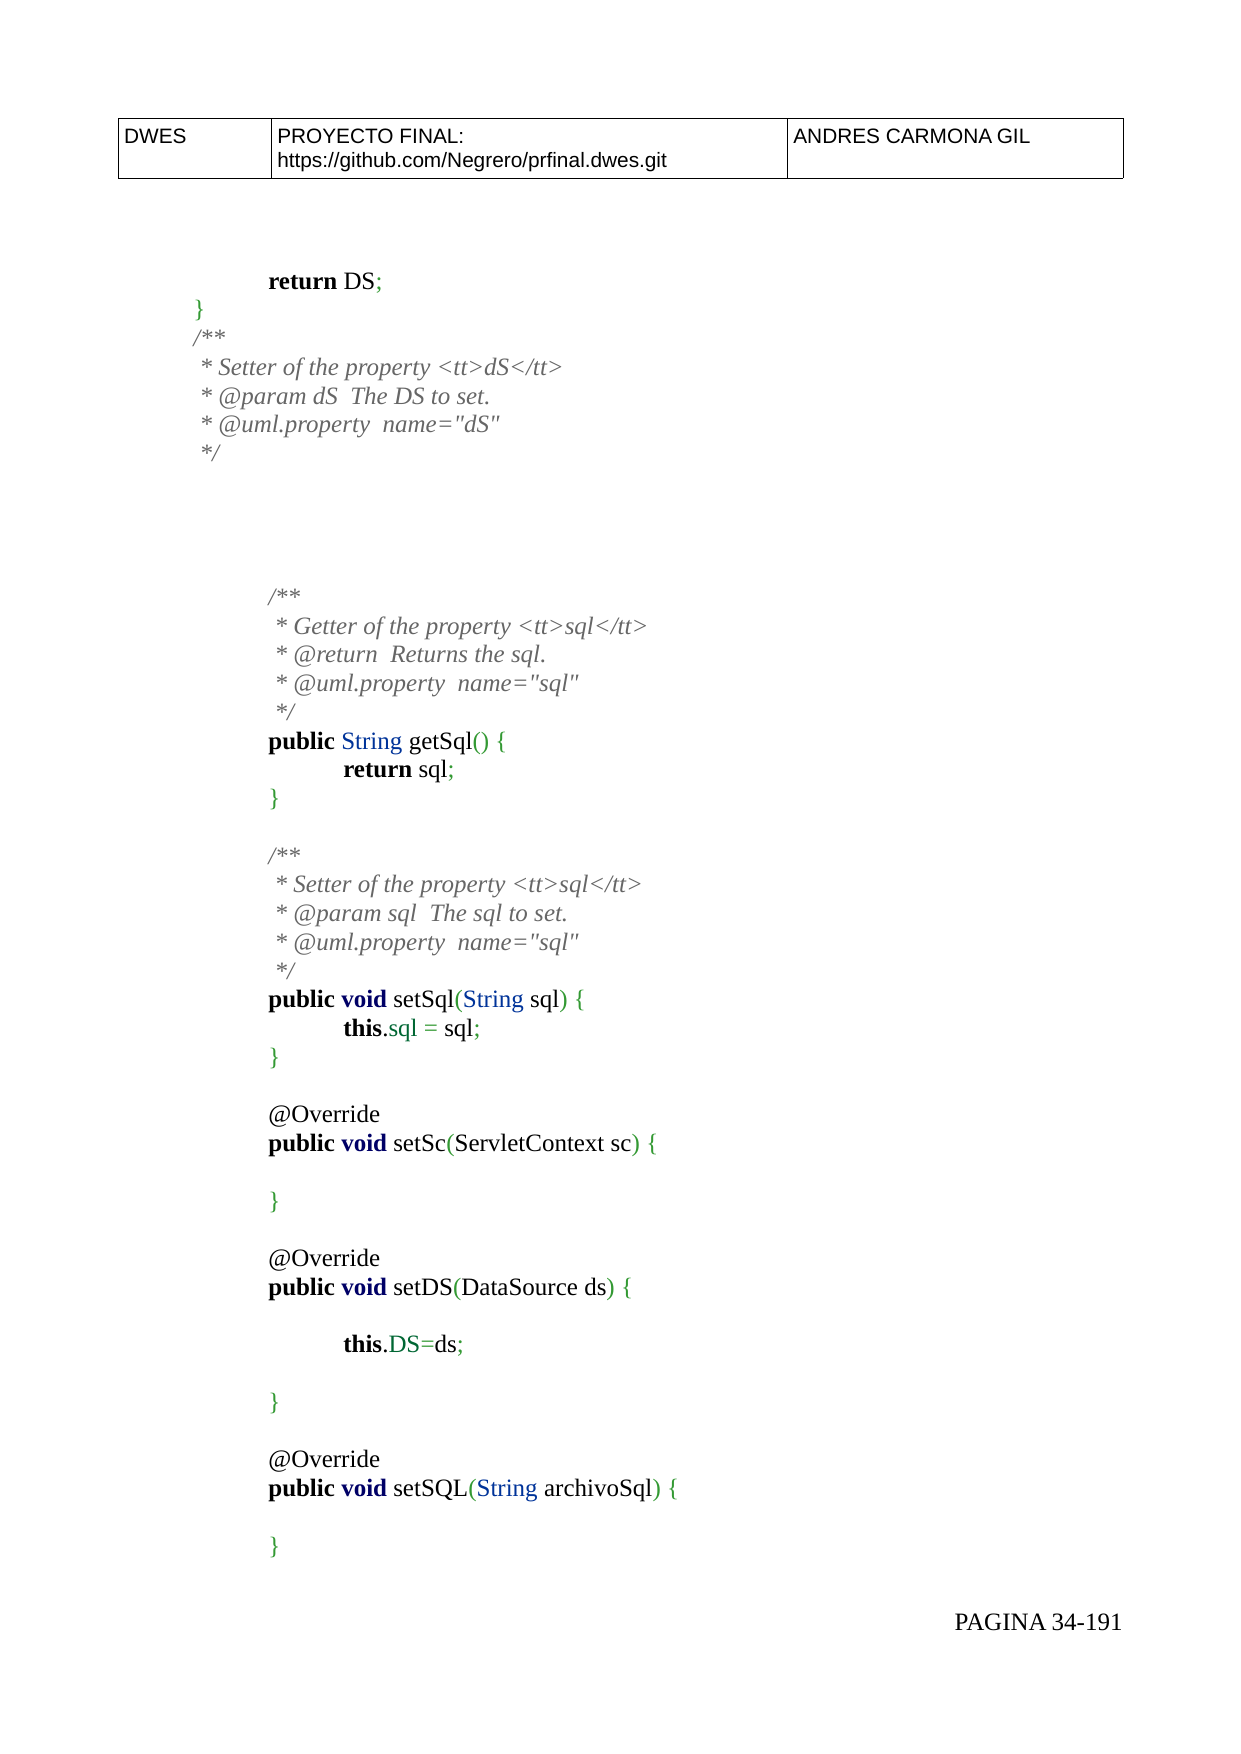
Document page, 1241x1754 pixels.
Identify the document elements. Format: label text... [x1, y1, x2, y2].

text @Override [118, 1243, 1122, 1272]
text @Override [118, 1099, 1122, 1128]
text public void setSql(String sql) { [118, 984, 1122, 1013]
text * Getter of the property <tt>sql</tt> [118, 611, 1122, 639]
text } [118, 783, 1122, 812]
text * @param dS The DS to set. [118, 381, 1122, 409]
text /** [118, 323, 1122, 352]
text } [118, 1387, 1122, 1416]
text /** [118, 582, 1122, 611]
text @Override [118, 1444, 1122, 1473]
text public String getSql() { [118, 726, 1122, 754]
text */ [118, 697, 1122, 726]
text } [118, 294, 1122, 323]
text * Setter of the property <tt>dS</tt> [118, 352, 1122, 381]
text */ [118, 956, 1122, 984]
text } [118, 1042, 1122, 1071]
text * @uml.property name="sql" [118, 668, 1122, 697]
text * @uml.property name="dS" [118, 409, 1122, 438]
text * @return Returns the sql. [118, 639, 1122, 668]
text /** [118, 841, 1122, 869]
text this.sql = sql; [118, 1013, 1122, 1042]
text } [118, 1531, 1122, 1559]
text public void setSQL(String archivoSql) { [118, 1473, 1122, 1502]
text * @uml.property name="sql" [118, 927, 1122, 956]
text return sql; [118, 754, 1122, 783]
text * @param sql The sql to set. [118, 898, 1122, 927]
text this.DS=ds; [118, 1329, 1122, 1358]
text * Setter of the property <tt>sql</tt> [118, 869, 1122, 898]
text return DS; [118, 266, 1122, 294]
text } [118, 1186, 1122, 1214]
text */ [118, 438, 1122, 467]
text public void setDS(DataSource ds) { [118, 1272, 1122, 1301]
text public void setSc(ServletContext sc) { [118, 1128, 1122, 1157]
